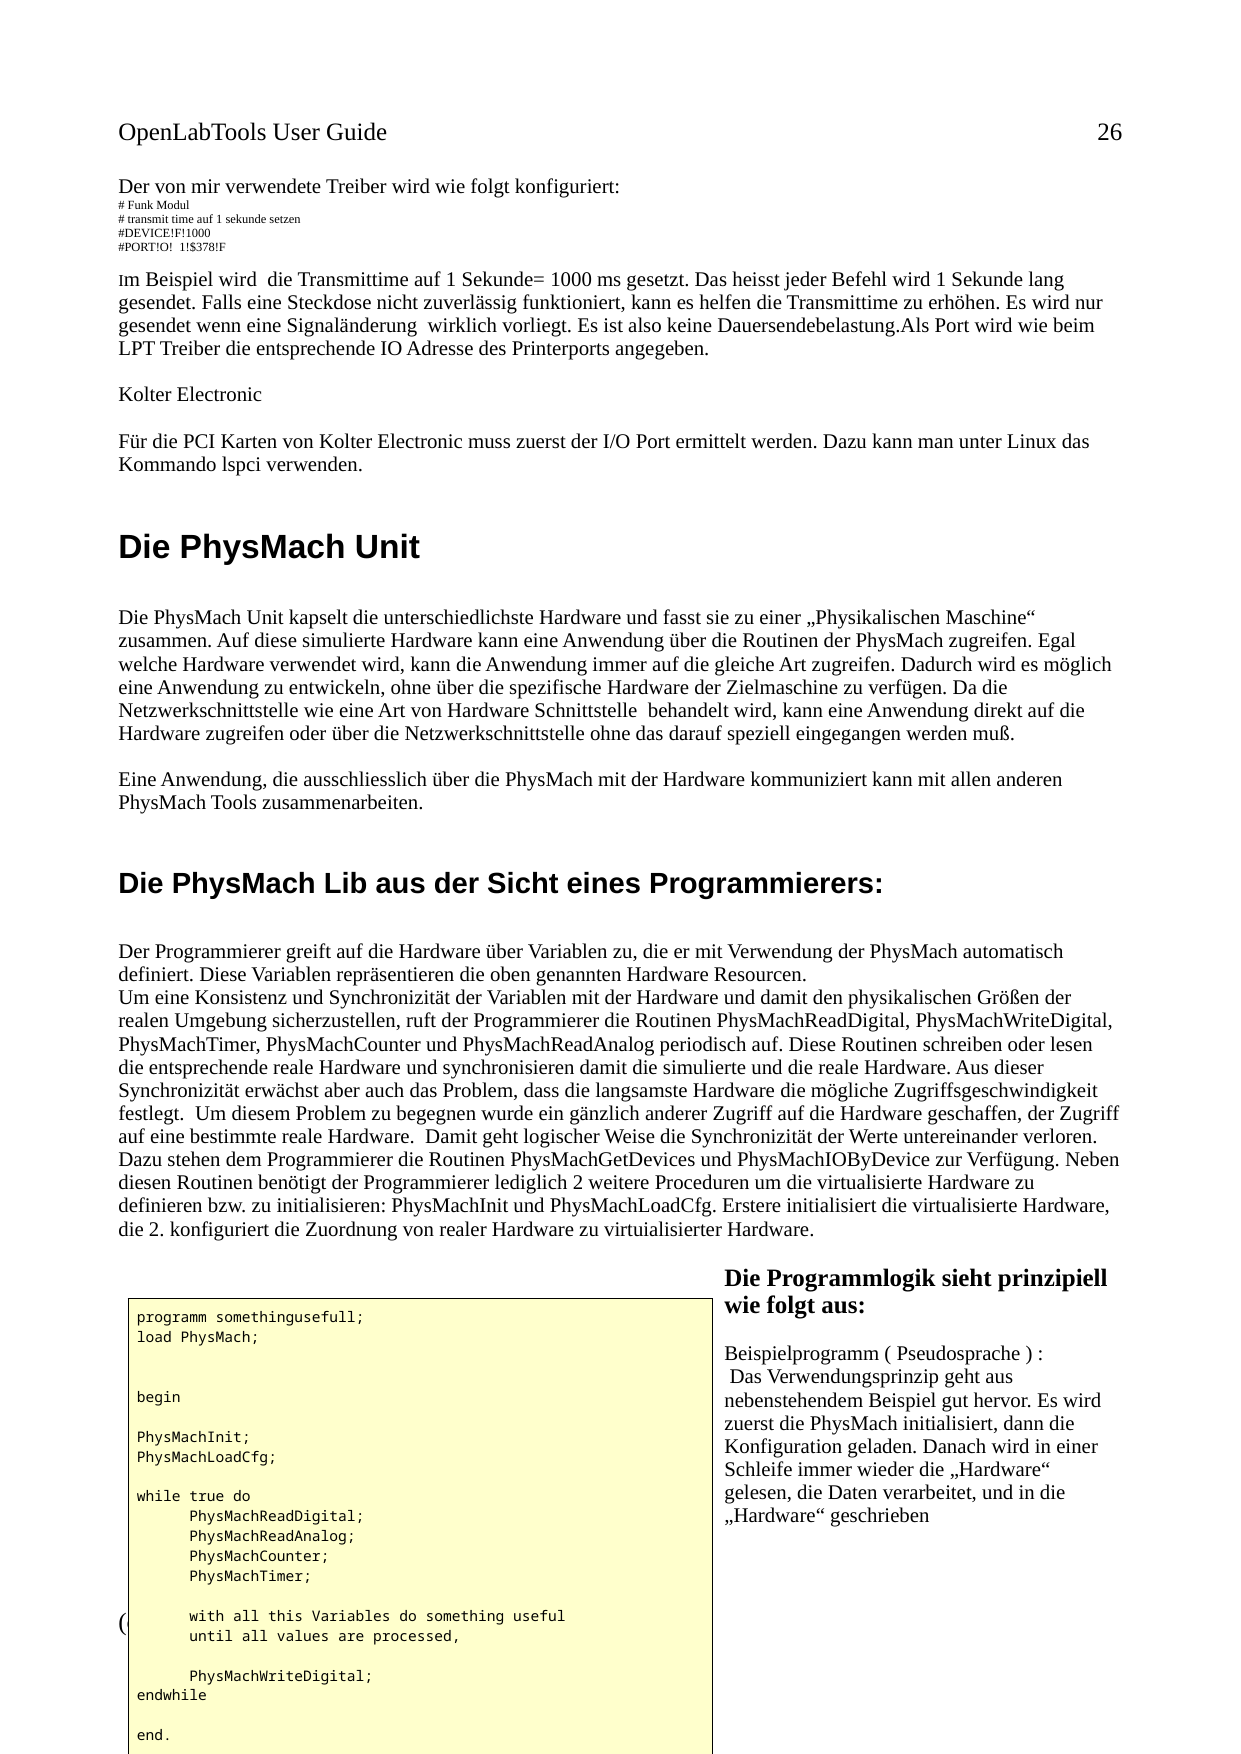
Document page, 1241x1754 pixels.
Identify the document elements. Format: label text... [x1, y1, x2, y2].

text Die Programmlogik sieht prinzipiell wie folgt aus: [118, 1264, 1122, 1319]
text Im Beispiel wird die Transmittime auf 1 Sekunde= 1000 ms gesetzt. Das heisst jeder Befehl wird 1 Sekunde lang gesendet. Falls eine Steckdose nicht zuverlässig funktioniert, kann es helfen die Transmittime zu erhöhen. Es wird nur gesendet wenn eine Signaländerung wirklich vorliegt. Es ist also keine Dauersendebelastung.Als Port wird wie beim LPT Treiber die entsprechende IO Adresse des Printerports angegeben. [118, 268, 1122, 360]
text #PORT!O! 1!$378!F [118, 240, 1122, 254]
text Die PhysMach Unit kapselt die unterschiedlichste Hardware und fasst sie zu einer „Physikalischen Maschine“ zusammen. Auf diese simulierte Hardware kann eine Anwendung über die Routinen der PhysMach zugreifen. Egal welche Hardware verwendet wird, kann die Anwendung immer auf die gleiche Art zugreifen. Dadurch wird es möglich eine Anwendung zu entwickeln, ohne über die spezifische Hardware der Zielmaschine zu verfügen. Da die Netzwerkschnittstelle wie eine Art von Hardware Schnittstelle behandelt wird, kann eine Anwendung direkt auf die Hardware zugreifen oder über die Netzwerkschnittstelle ohne das darauf speziell eingegangen werden muß. [118, 606, 1122, 745]
text Um eine Konsistenz und Synchronizität der Variablen mit der Hardware und damit den physikalischen Größen der realen Umgebung sicherzustellen, ruft der Programmierer die Routinen PhysMachReadDigital, PhysMachWriteDigital, PhysMachTimer, PhysMachCounter und PhysMachReadAnalog periodisch auf. Diese Routinen schreiben oder lesen die entsprechende reale Hardware und synchronisieren damit die simulierte und die reale Hardware. Aus dieser Synchronizität erwächst aber auch das Problem, dass die langsamste Hardware die mögliche Zugriffsgeschwindigkeit festlegt. Um diesem Problem zu begegnen wurde ein gänzlich anderer Zugriff auf die Hardware geschaffen, der Zugriff auf eine bestimmte reale Hardware. Damit geht logischer Weise die Synchronizität der Werte untereinander verloren. Dazu stehen dem Programmierer die Routinen PhysMachGetDevices und PhysMachIOByDevice zur Verfügung. Neben diesen Routinen benötigt der Programmierer lediglich 2 weitere Proceduren um die virtualisierte Hardware zu definieren bzw. zu initialisieren: PhysMachInit und PhysMachLoadCfg. Erstere initialisiert die virtualisierte Hardware, die 2. konfiguriert die Zuordnung von realer Hardware zu virtuialisierter Hardware. [118, 986, 1122, 1241]
text until all values are processed, [137, 1626, 703, 1645]
subtitle Die PhysMach Lib aus der Sicht eines Programmierers: [118, 867, 1122, 900]
text end. [137, 1725, 703, 1745]
text load PhysMach; [137, 1327, 703, 1347]
text PhysMachInit; [137, 1427, 703, 1446]
text Das Verwendungsprinzip geht aus nebenstehendem Beispiel gut hervor. Es wird zuerst die PhysMach initialisiert, dann die Konfiguration geladen. Danach wird in einer Schleife immer wieder die „Hardware“ gelesen, die Daten verarbeitet, und in die „Hardware“ geschrieben [713, 1365, 1122, 1527]
text Beispielprogramm ( Pseudosprache ) : [713, 1342, 1122, 1365]
text Der Programmierer greift auf die Hardware über Variablen zu, die er mit Verwendung der PhysMach automatisch definiert. Diese Variablen repräsentieren die oben genannten Hardware Resourcen. [118, 940, 1122, 986]
subtitle Die PhysMach Unit [118, 528, 1122, 566]
text PhysMachWriteDigital; [137, 1665, 703, 1685]
text PhysMachLoadCfg; [137, 1446, 703, 1466]
text #DEVICE!F!1000 [118, 226, 1122, 240]
text PhysMachCounter; [137, 1546, 703, 1566]
text PhysMachReadAnalog; [137, 1526, 703, 1546]
text while true do [137, 1486, 703, 1506]
text endwhile [137, 1685, 703, 1705]
text programm somethingusefull; [137, 1307, 703, 1327]
text PhysMachReadDigital; [137, 1506, 703, 1526]
text with all this Variables do something useful [137, 1606, 703, 1626]
text begin [137, 1387, 703, 1407]
text Der von mir verwendete Treiber wird wie folgt konfiguriert: [118, 175, 1122, 198]
text Eine Anwendung, die ausschliesslich über die PhysMach mit der Hardware kommuniziert kann mit allen anderen PhysMach Tools zusammenarbeiten. [118, 768, 1122, 814]
text Kolter Electronic [118, 383, 1122, 406]
text # Funk Modul [118, 198, 1122, 212]
text PhysMachTimer; [137, 1566, 703, 1586]
text Für die PCI Karten von Kolter Electronic muss zuerst der I/O Port ermittelt werden. Dazu kann man unter Linux das Kommando lspci verwenden. [118, 429, 1122, 476]
text # transmit time auf 1 sekunde setzen [118, 212, 1122, 226]
